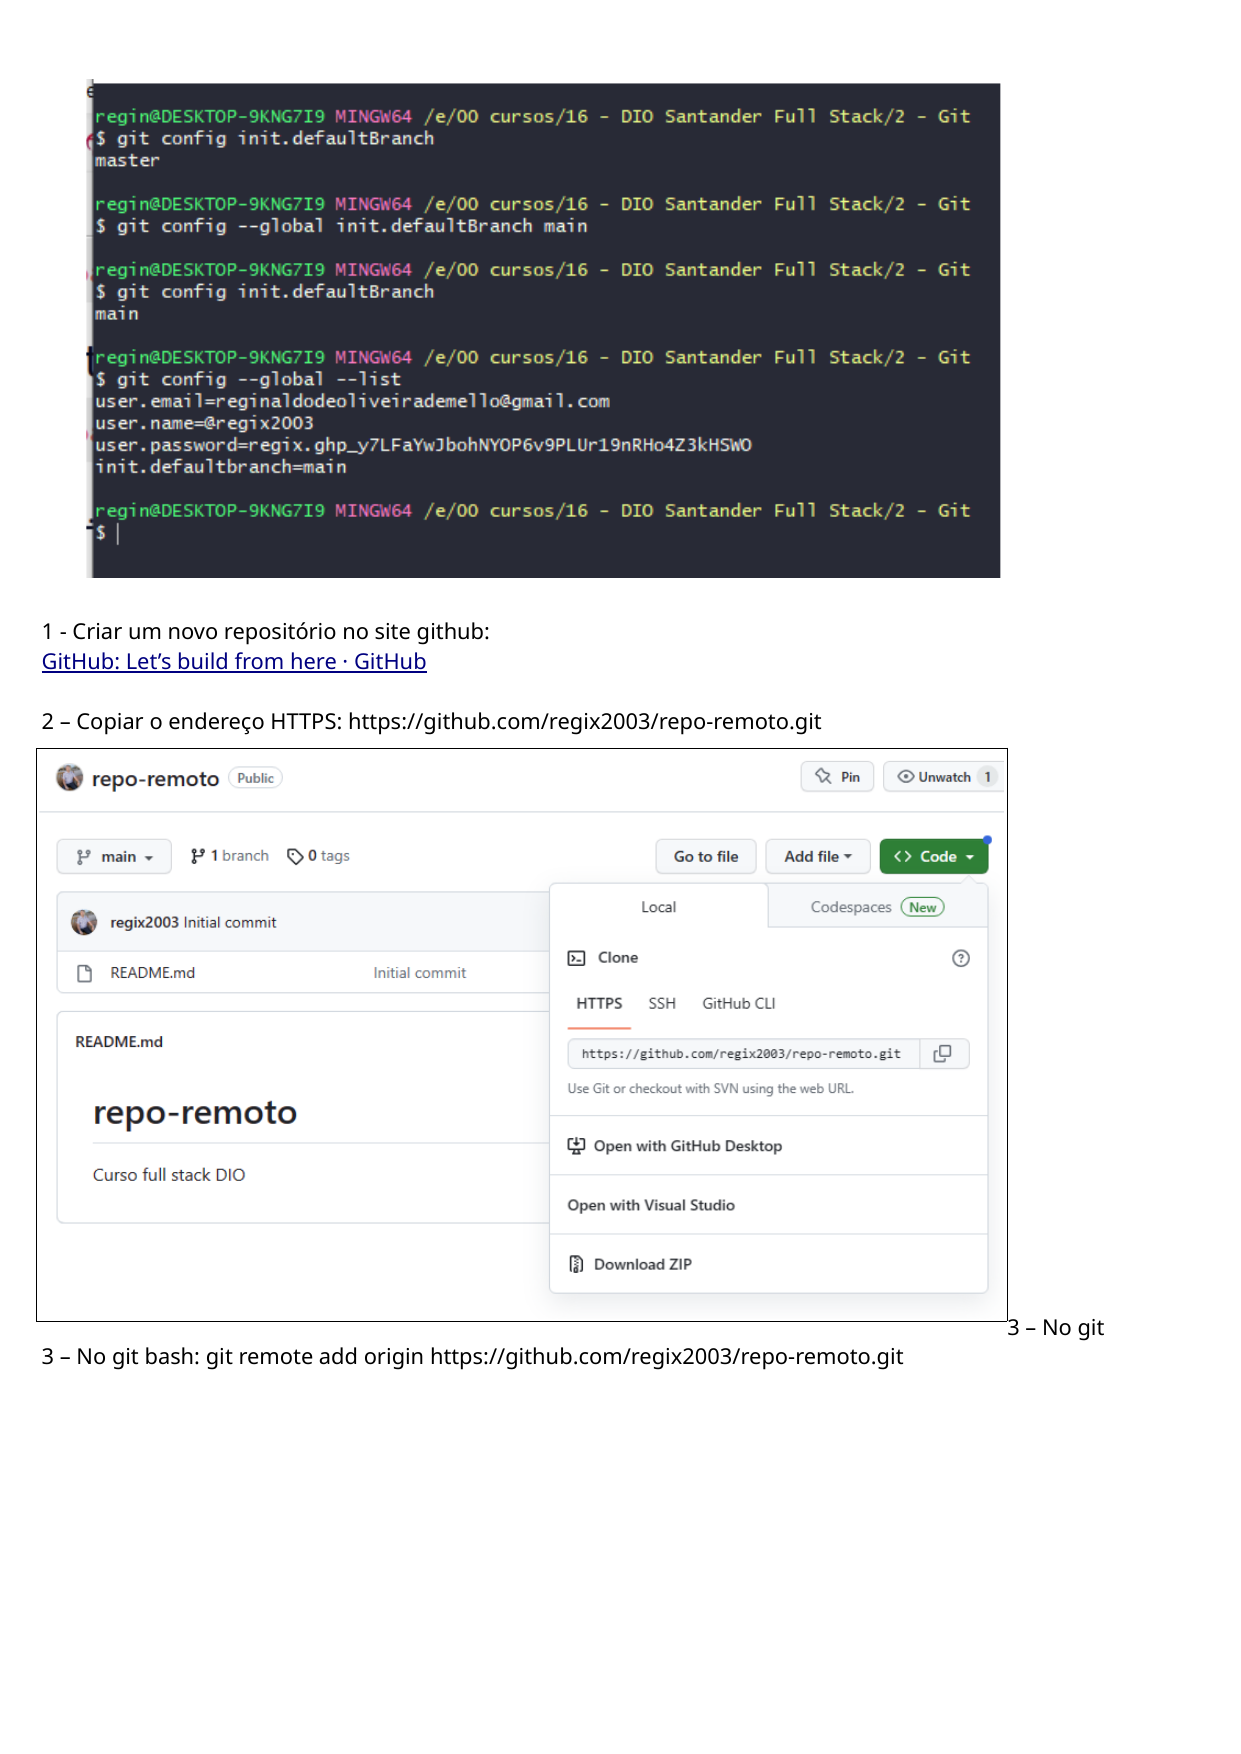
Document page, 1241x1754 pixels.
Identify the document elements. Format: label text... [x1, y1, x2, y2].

text GitHub: Let’s build from here · GitHub [41, 646, 1199, 676]
text 1 - Criar um novo repositório no site github: [41, 616, 1199, 646]
text 3 – No git [41, 1312, 1199, 1341]
picture [39, 750, 1004, 1319]
text 3 – No git bash: git remote add origin https://github.com/regix2003/repo-remoto.git [41, 1341, 1199, 1371]
picture [86, 79, 1001, 578]
text 2 – Copiar o endereço HTTPS: https://github.com/regix2003/repo-remoto.git [41, 706, 1199, 736]
text [37, 749, 1007, 1321]
